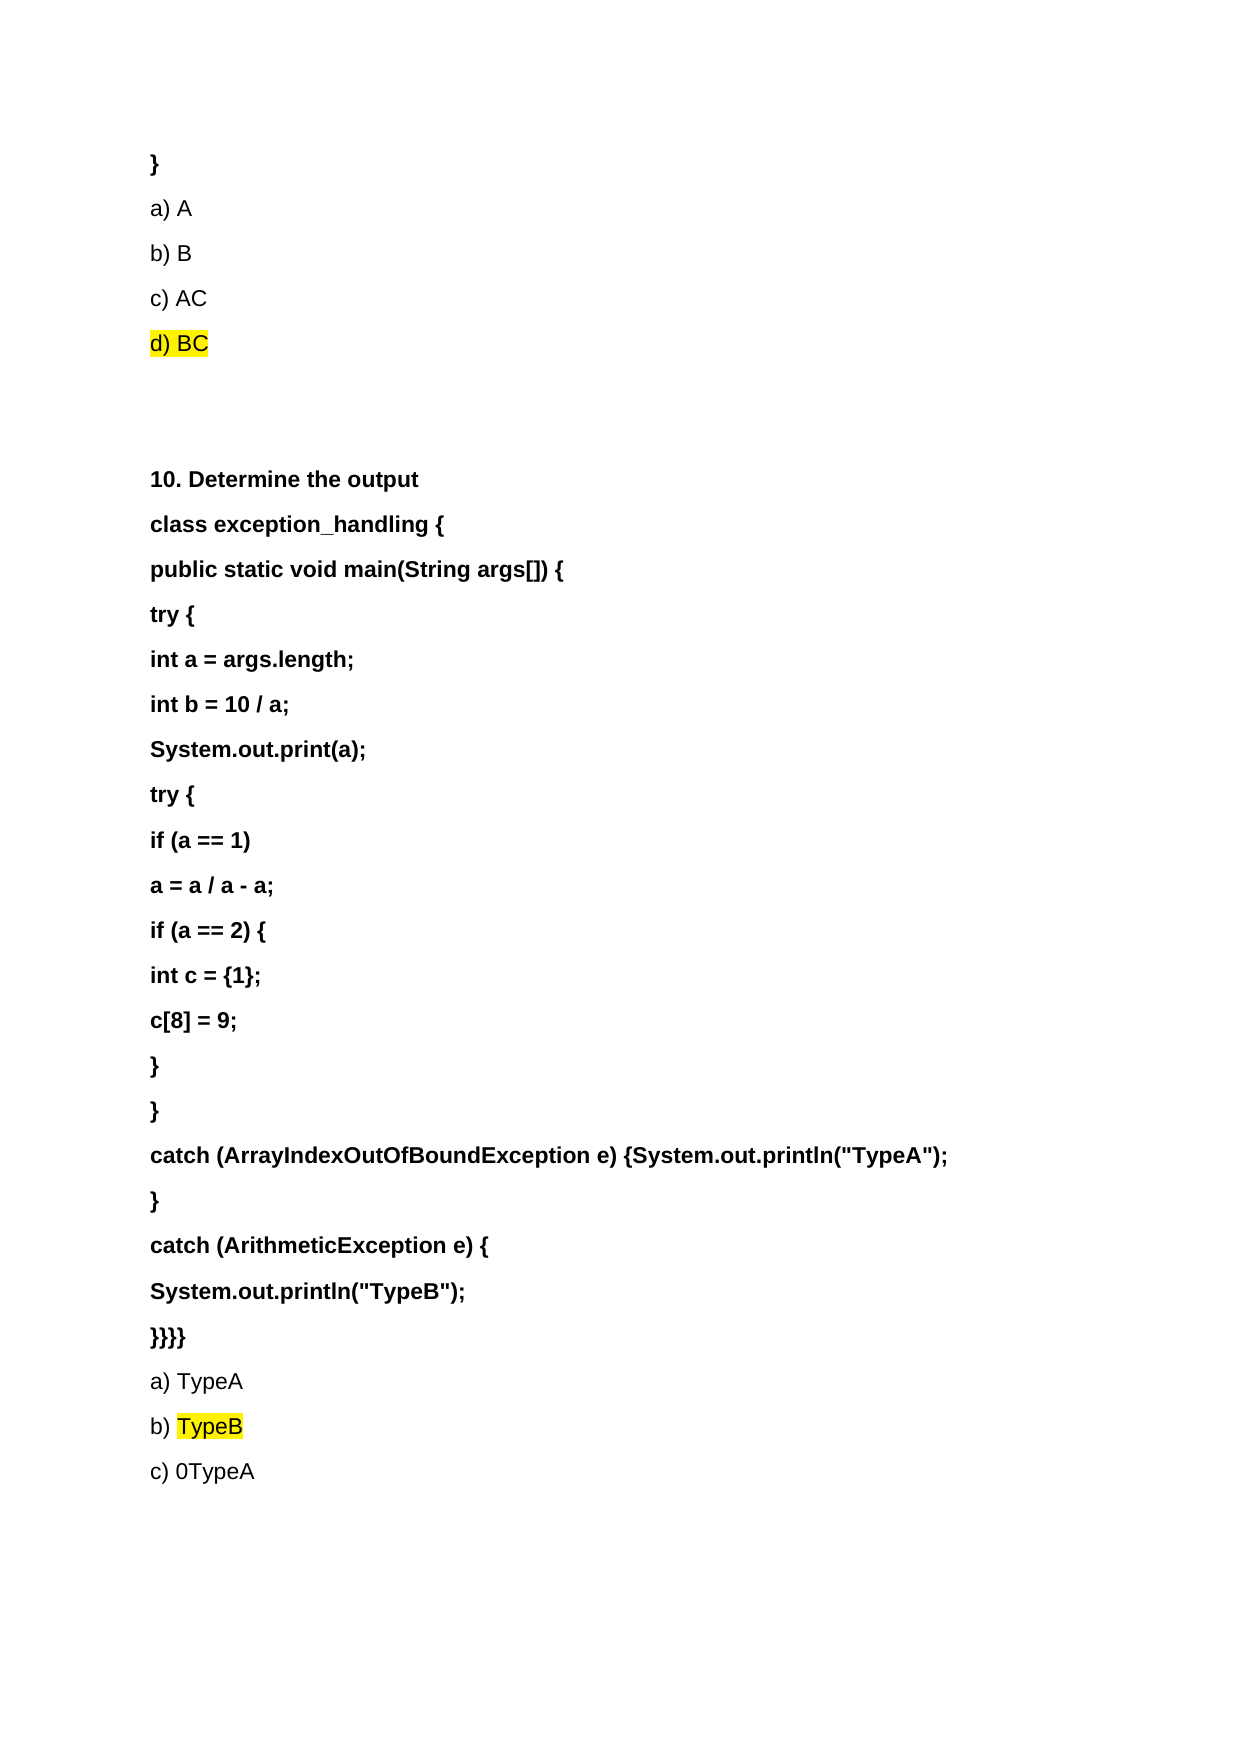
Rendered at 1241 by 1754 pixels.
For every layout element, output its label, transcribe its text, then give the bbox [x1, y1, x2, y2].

text System.out.println("TypeB"); [150, 1278, 1090, 1304]
text int b = 10 / a; [150, 691, 1090, 718]
text catch (ArrayIndexOutOfBoundException e) {System.out.println("TypeA"); [150, 1142, 1090, 1169]
text a = a / a - a; [150, 872, 1090, 898]
text int c = {1}; [150, 962, 1090, 988]
text c[8] = 9; [150, 1007, 1090, 1033]
text c) AC [150, 285, 1090, 312]
text } [150, 1097, 1090, 1123]
text if (a == 1) [150, 827, 1090, 853]
text } [150, 150, 1090, 176]
text if (a == 2) { [150, 917, 1090, 943]
text catch (ArithmeticException e) { [150, 1232, 1090, 1259]
text a) TypeA [150, 1368, 1090, 1394]
text int a = args.length; [150, 646, 1090, 672]
text b) TypeB [150, 1413, 1090, 1439]
text class exception_handling { [150, 511, 1090, 537]
text c) 0TypeA [150, 1458, 1090, 1484]
text }}}} [150, 1323, 1090, 1349]
text public static void main(String args[]) { [150, 556, 1090, 582]
text System.out.print(a); [150, 736, 1090, 763]
text } [150, 1052, 1090, 1078]
text try { [150, 781, 1090, 808]
text b) B [150, 240, 1090, 267]
text d) BC [150, 330, 1090, 357]
text a) A [150, 195, 1090, 221]
text try { [150, 601, 1090, 627]
text } [150, 1187, 1090, 1214]
text 10. Determine the output [150, 466, 1090, 492]
